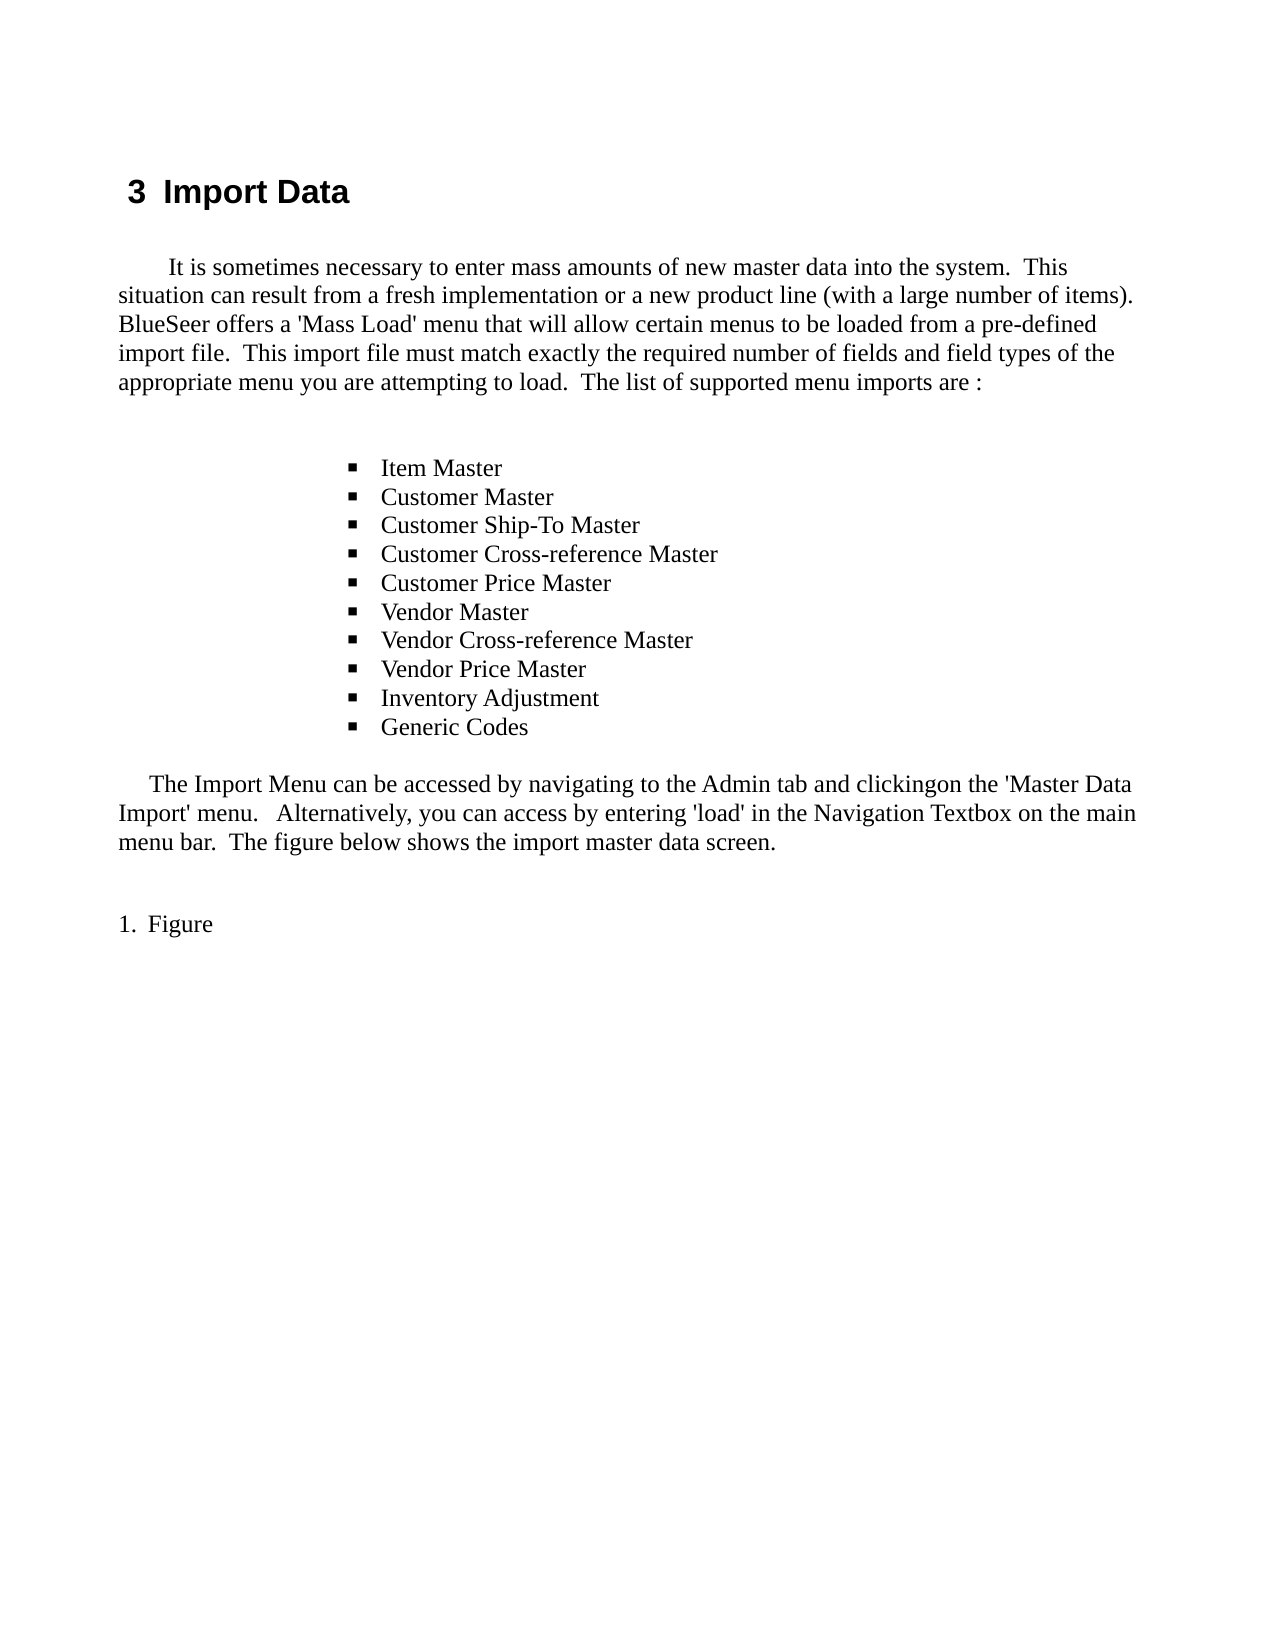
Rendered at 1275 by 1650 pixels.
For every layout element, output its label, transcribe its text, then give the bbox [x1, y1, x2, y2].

list Vendor Price Master [343, 654, 1157, 683]
list Customer Cross-reference Master [343, 539, 1157, 568]
list Inventory Adjustment [343, 683, 1157, 712]
list Vendor Cross-reference Master [343, 626, 1157, 654]
list Customer Price Master [343, 568, 1157, 597]
text It is sometimes necessary to enter mass amounts of new master data into the system. This situation can result from a fresh implementation or a new product line (with a large number of items). BlueSeer offers a 'Mass Load' menu that will allow certain menus to be loaded from a pre-defined import file. This import file must match exactly the required number of fields and field types of the appropriate menu you are attempting to load. The list of supported menu imports are : [118, 252, 1157, 396]
list Item Master [343, 453, 1157, 482]
list Generic Codes [343, 712, 1157, 741]
list Customer Ship-To Master [343, 511, 1157, 539]
list Customer Master [343, 482, 1157, 511]
list Figure [118, 909, 1157, 938]
list Vendor Master [343, 597, 1157, 626]
subtitle Import Data [118, 172, 1157, 211]
text The Import Menu can be accessed by navigating to the Admin tab and clickingon the 'Master Data Import' menu. Alternatively, you can access by entering 'load' in the Navigation Textbox on the main menu bar. The figure below shows the import master data screen. [118, 769, 1157, 856]
